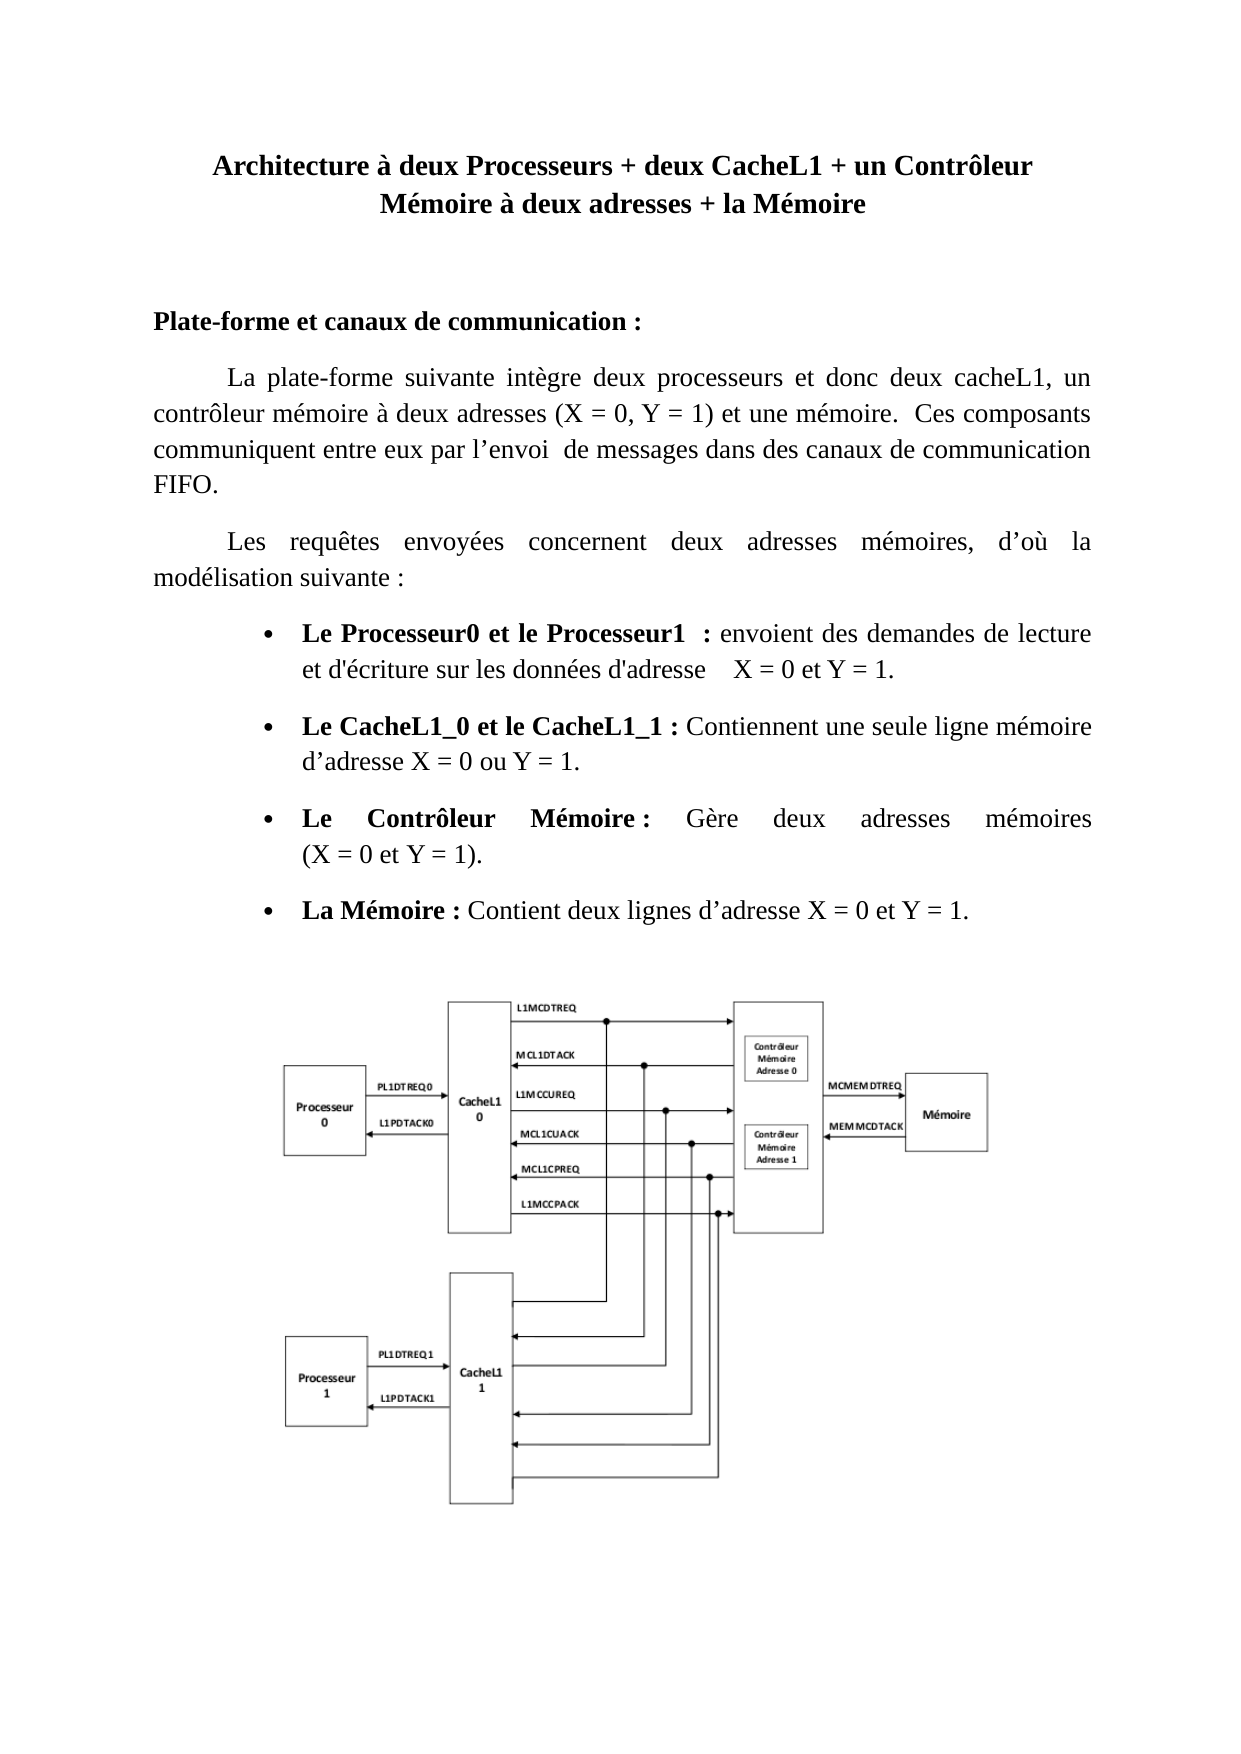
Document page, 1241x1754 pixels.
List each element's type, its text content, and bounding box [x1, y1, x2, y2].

list La Mémoire : Contient deux lignes d’adresse X = 0 et Y = 1. [264, 894, 1092, 926]
text Les requêtes envoyées concernent deux adresses mémoires, d’où la modélisation suivante : [153, 525, 1092, 592]
text Plate-forme et canaux de communication : [153, 305, 1092, 336]
picture [240, 951, 1005, 1539]
list Le Contrôleur Mémoire : Gère deux adresses mémoires (X = 0 et Y = 1). [264, 802, 1092, 869]
list Le Processeur0 et le Processeur1 : envoient des demandes de lecture et d'écriture sur les données d'adresse X = 0 et Y = 1. [264, 617, 1092, 684]
text La plate-forme suivante intègre deux processeurs et donc deux cacheL1, un contrôleur mémoire à deux adresses (X = 0, Y = 1) et une mémoire. Ces composants communiquent entre eux par l’envoi de messages dans des canaux de communication FIFO. [153, 361, 1092, 500]
text Architecture à deux Processeurs + deux CacheL1 + un Contrôleur Mémoire à deux adresses + la Mémoire [153, 148, 1092, 220]
list Le CacheL1_0 et le CacheL1_1 : Contiennent une seule ligne mémoire d’adresse X = 0 ou Y = 1. [264, 710, 1092, 777]
